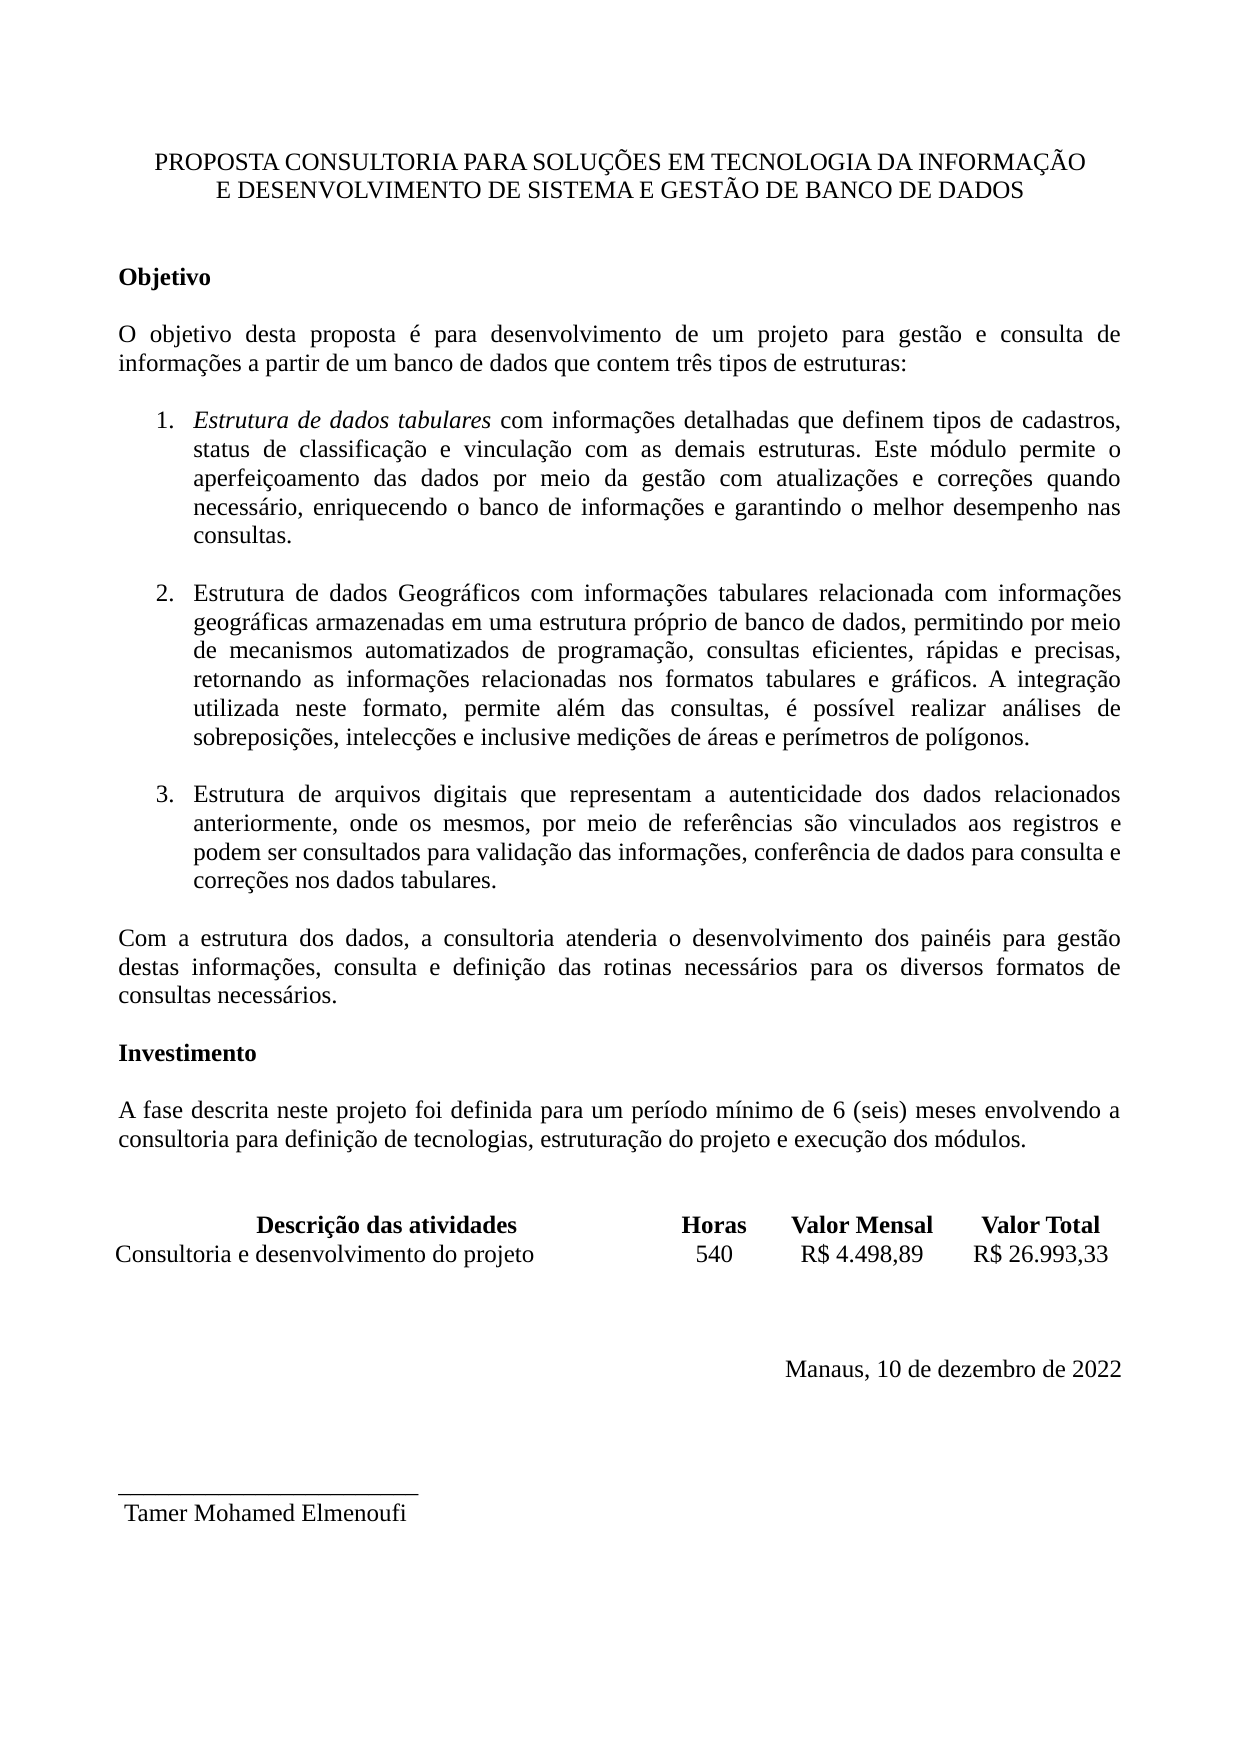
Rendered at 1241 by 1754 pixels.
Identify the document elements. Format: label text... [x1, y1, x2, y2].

table_cell R$ 26.993,33 [957, 1239, 1124, 1268]
table_cell R$ 4.498,89 [767, 1239, 957, 1268]
table_header Horas [661, 1211, 767, 1239]
text Objetivo [118, 262, 1122, 291]
text O objetivo desta proposta é para desenvolvimento de um projeto para gestão e consulta de informações a partir de um banco de dados que contem três tipos de estruturas: [118, 319, 1122, 377]
text PROPOSTA CONSULTORIA PARA SOLUÇÕES EM TECNOLOGIA DA INFORMAÇÃO [118, 147, 1122, 176]
text Manaus, 10 de dezembro de 2022 [118, 1354, 1122, 1383]
text Com a estrutura dos dados, a consultoria atenderia o desenvolvimento dos painéis para gestão destas informações, consulta e definição das rotinas necessários para os diversos formatos de consultas necessários. [118, 923, 1122, 1009]
table_header Valor Total [957, 1211, 1124, 1239]
list Estrutura de dados Geográficos com informações tabulares relacionada com informações geográficas armazenadas em uma estrutura próprio de banco de dados, permitindo por meio de mecanismos automatizados de programação, consultas eficientes, rápidas e precisas, retornando as informações relacionadas nos formatos tabulares e gráficos. A integração utilizada neste formato, permite além das consultas, é possível realizar análises de sobreposições, intelecções e inclusive medições de áreas e perímetros de polígonos. [156, 578, 1122, 751]
table_header Valor Mensal [767, 1211, 957, 1239]
table_cell 540 [661, 1239, 767, 1268]
text A fase descrita neste projeto foi definida para um período mínimo de 6 (seis) meses envolvendo a consultoria para definição de tecnologias, estruturação do projeto e execução dos módulos. [118, 1096, 1122, 1153]
text ________________________ [118, 1469, 1122, 1498]
table_header Descrição das atividades [112, 1211, 661, 1239]
list Estrutura de arquivos digitais que representam a autenticidade dos dados relacionados anteriormente, onde os mesmos, por meio de referências são vinculados aos registros e podem ser consultados para validação das informações, conferência de dados para consulta e correções nos dados tabulares. [156, 779, 1122, 894]
list Estrutura de dados tabulares com informações detalhadas que definem tipos de cadastros, status de classificação e vinculação com as demais estruturas. Este módulo permite o aperfeiçoamento das dados por meio da gestão com atualizações e correções quando necessário, enriquecendo o banco de informações e garantindo o melhor desempenho nas consultas. [156, 406, 1122, 549]
text Tamer Mohamed Elmenoufi [118, 1498, 1122, 1527]
text E DESENVOLVIMENTO DE SISTEMA E GESTÃO DE BANCO DE DADOS [118, 176, 1122, 204]
text Investimento [118, 1038, 1122, 1067]
table_cell Consultoria e desenvolvimento do projeto [112, 1239, 661, 1268]
